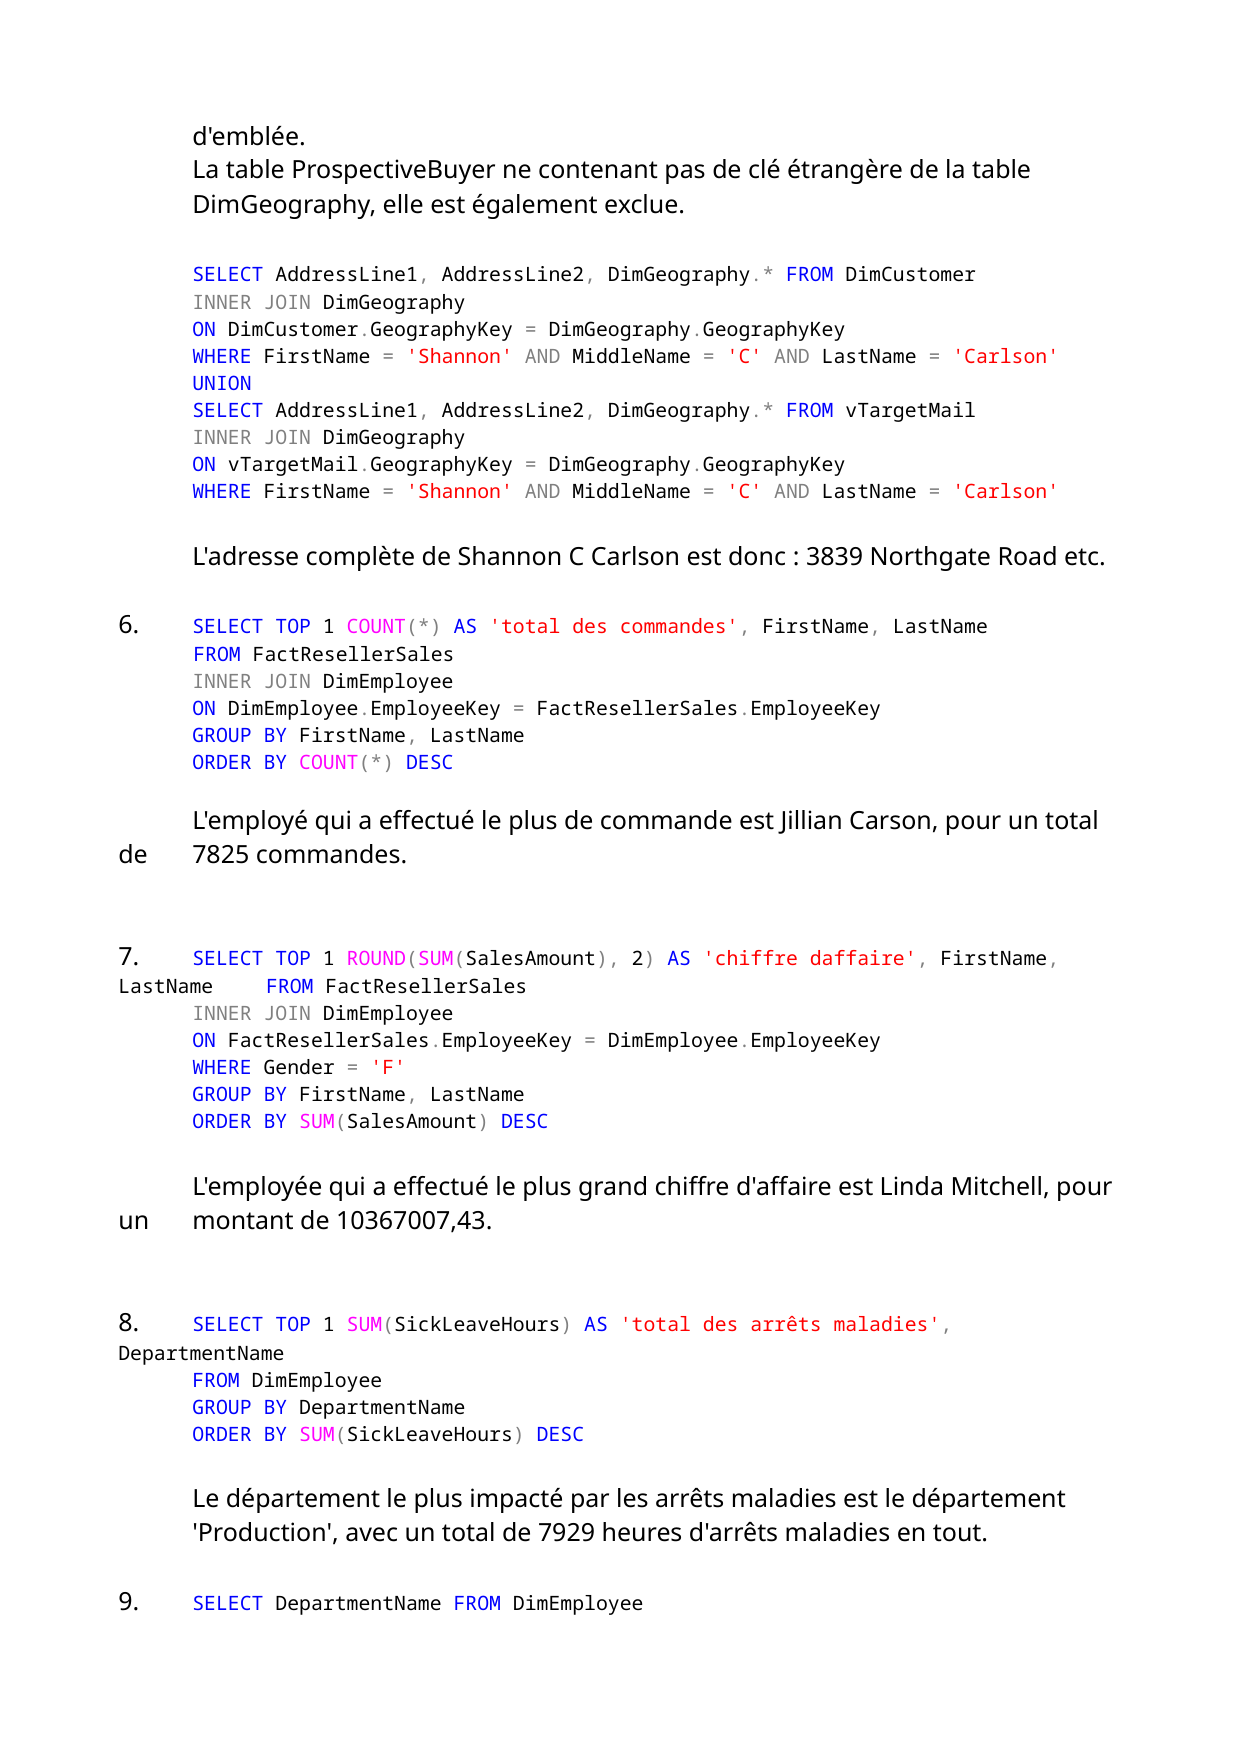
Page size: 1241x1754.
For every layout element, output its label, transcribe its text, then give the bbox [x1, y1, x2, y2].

text L'employée qui a effectué le plus grand chiffre d'affaire est Linda Mitchell, pour un montant de 10367007,43. [118, 1169, 1122, 1237]
text 6. SELECT TOP 1 COUNT(*) AS 'total des commandes', FirstName, LastName [118, 606, 1122, 641]
text ON vTargetMail.GeographyKey = DimGeography.GeographyKey [118, 450, 1122, 477]
text ORDER BY SUM(SickLeaveHours) DESC [118, 1420, 1122, 1447]
text SELECT AddressLine1, AddressLine2, DimGeography.* FROM vTargetMail [118, 396, 1122, 423]
text ON FactResellerSales.EmployeeKey = DimEmployee.EmployeeKey [118, 1027, 1122, 1054]
text FROM DimEmployee [118, 1366, 1122, 1393]
text ON DimEmployee.EmployeeKey = FactResellerSales.EmployeeKey [118, 694, 1122, 721]
text WHERE Gender = 'F' [118, 1054, 1122, 1081]
text d'emblée. [118, 118, 1122, 152]
text La table ProspectiveBuyer ne contenant pas de clé étrangère de la table DimGeography, elle est également exclue. [118, 152, 1122, 220]
text GROUP BY FirstName, LastName [118, 721, 1122, 748]
text SELECT AddressLine1, AddressLine2, DimGeography.* FROM DimCustomer [118, 254, 1122, 288]
text INNER JOIN DimGeography [118, 423, 1122, 450]
text WHERE FirstName = 'Shannon' AND MiddleName = 'C' AND LastName = 'Carlson' [118, 477, 1122, 504]
text ORDER BY COUNT(*) DESC [118, 748, 1122, 775]
text GROUP BY FirstName, LastName [118, 1081, 1122, 1108]
text 9. SELECT DepartmentName FROM DimEmployee [118, 1583, 1122, 1617]
text Le département le plus impacté par les arrêts maladies est le département 'Production', avec un total de 7929 heures d'arrêts maladies en tout. [118, 1481, 1122, 1549]
text ON DimCustomer.GeographyKey = DimGeography.GeographyKey [118, 315, 1122, 342]
text GROUP BY DepartmentName [118, 1393, 1122, 1420]
text INNER JOIN DimEmployee [118, 1000, 1122, 1027]
text UNION [118, 369, 1122, 396]
text L'employé qui a effectué le plus de commande est Jillian Carson, pour un total de 7825 commandes. [118, 802, 1122, 871]
text L'adresse complète de Shannon C Carlson est donc : 3839 Northgate Road etc. [118, 538, 1122, 572]
text ORDER BY SUM(SalesAmount) DESC [118, 1108, 1122, 1134]
text WHERE FirstName = 'Shannon' AND MiddleName = 'C' AND LastName = 'Carlson' [118, 342, 1122, 369]
text 7. SELECT TOP 1 ROUND(SUM(SalesAmount), 2) AS 'chiffre daffaire', FirstName, LastName FROM FactResellerSales [118, 939, 1122, 1000]
list FROM FactResellerSales [156, 641, 1122, 667]
text 8. SELECT TOP 1 SUM(SickLeaveHours) AS 'total des arrêts maladies', DepartmentName [118, 1305, 1122, 1366]
text INNER JOIN DimGeography [118, 288, 1122, 315]
text INNER JOIN DimEmployee [118, 667, 1122, 694]
